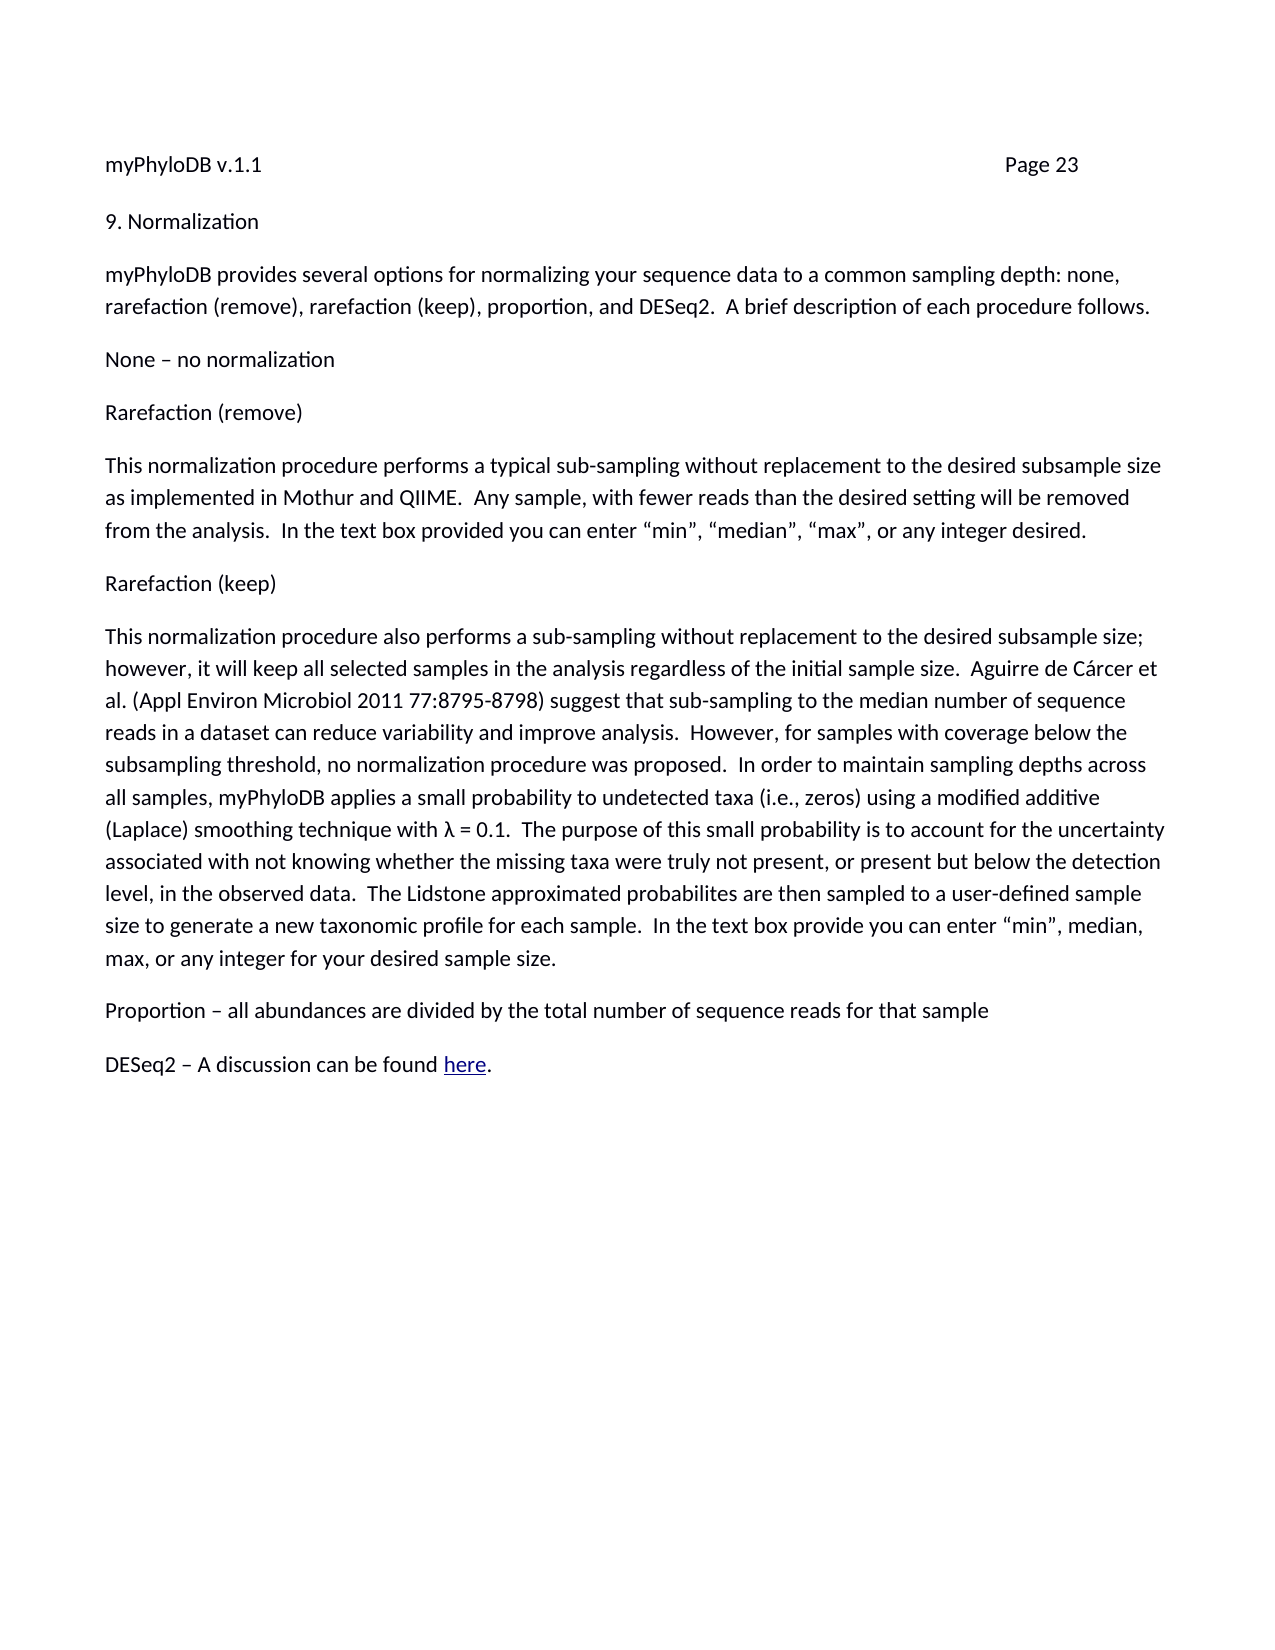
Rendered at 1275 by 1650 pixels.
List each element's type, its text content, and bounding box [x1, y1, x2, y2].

text Rarefaction (remove) [105, 398, 1170, 426]
text This normalization procedure performs a typical sub-sampling without replacement to the desired subsample size as implemented in Mothur and QIIME. Any sample, with fewer reads than the desired setting will be removed from the analysis. In the text box provided you can enter “min”, “median”, “max”, or any integer desired. [105, 451, 1170, 544]
text Rarefaction (keep) [105, 569, 1170, 597]
text myPhyloDB provides several options for normalizing your sequence data to a common sampling depth: none, rarefaction (remove), rarefaction (keep), proportion, and DESeq2. A brief description of each procedure follows. [105, 260, 1170, 320]
text DESeq2 – A discussion can be found here. [105, 1050, 1170, 1078]
text This normalization procedure also performs a sub-sampling without replacement to the desired subsample size; however, it will keep all selected samples in the analysis regardless of the initial sample size. Aguirre de Cárcer et al. (Appl Environ Microbiol 2011 77:8795-8798) suggest that sub-sampling to the median number of sequence reads in a dataset can reduce variability and improve analysis. However, for samples with coverage below the subsampling threshold, no normalization procedure was proposed. In order to maintain sampling depths across all samples, myPhyloDB applies a small probability to undetected taxa (i.e., zeros) using a modified additive (Laplace) smoothing technique with λ = 0.1. The purpose of this small probability is to account for the uncertainty associated with not knowing whether the missing taxa were truly not present, or present but below the detection level, in the observed data. The Lidstone approximated probabilites are then sampled to a user-defined sample size to generate a new taxonomic profile for each sample. In the text box provide you can enter “min”, median, max, or any integer for your desired sample size. [105, 622, 1170, 972]
text 9. Normalization [105, 207, 1170, 235]
text None – no normalization [105, 345, 1170, 373]
text Proportion – all abundances are divided by the total number of sequence reads for that sample [105, 997, 1170, 1025]
